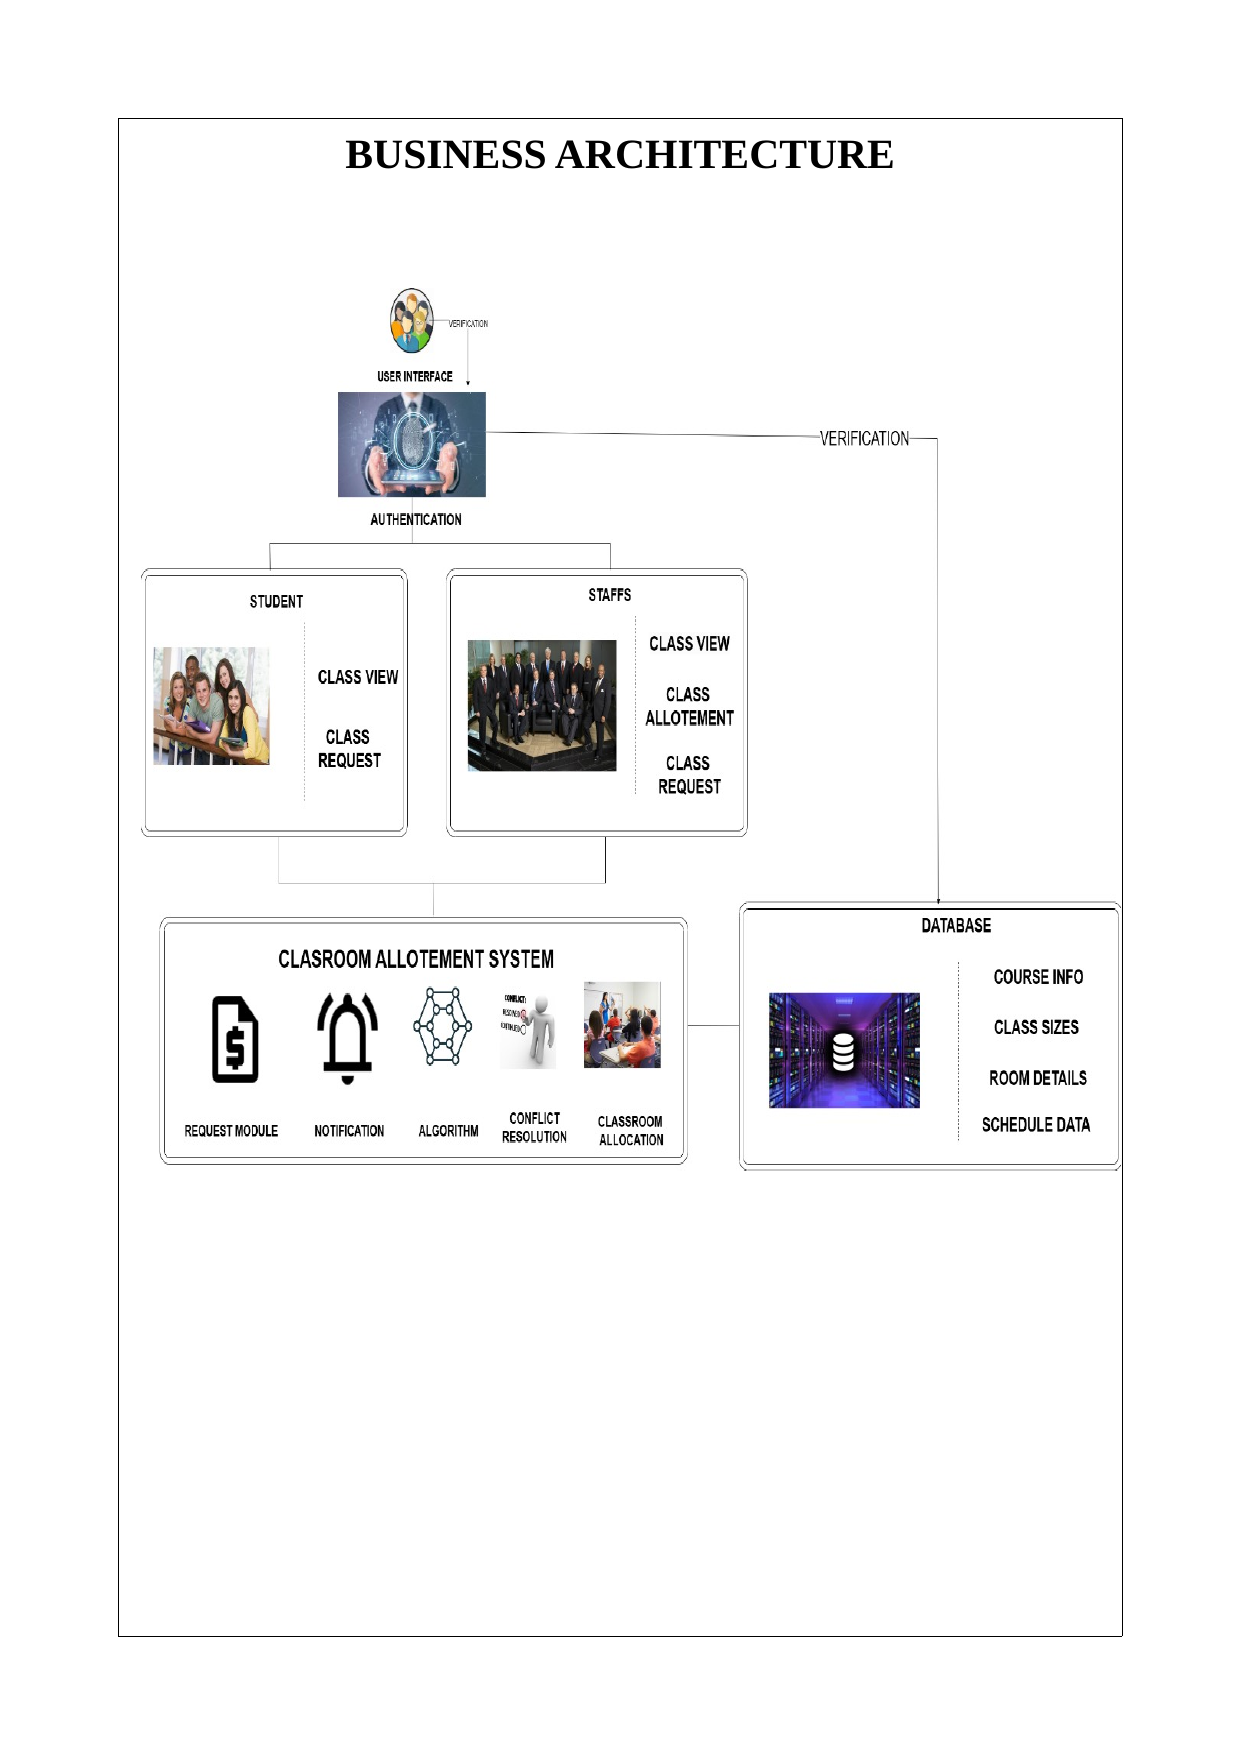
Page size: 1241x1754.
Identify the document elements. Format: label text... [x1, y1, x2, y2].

picture [141, 288, 1122, 1171]
text BUSINESS ARCHITECTURE [130, 130, 1110, 178]
